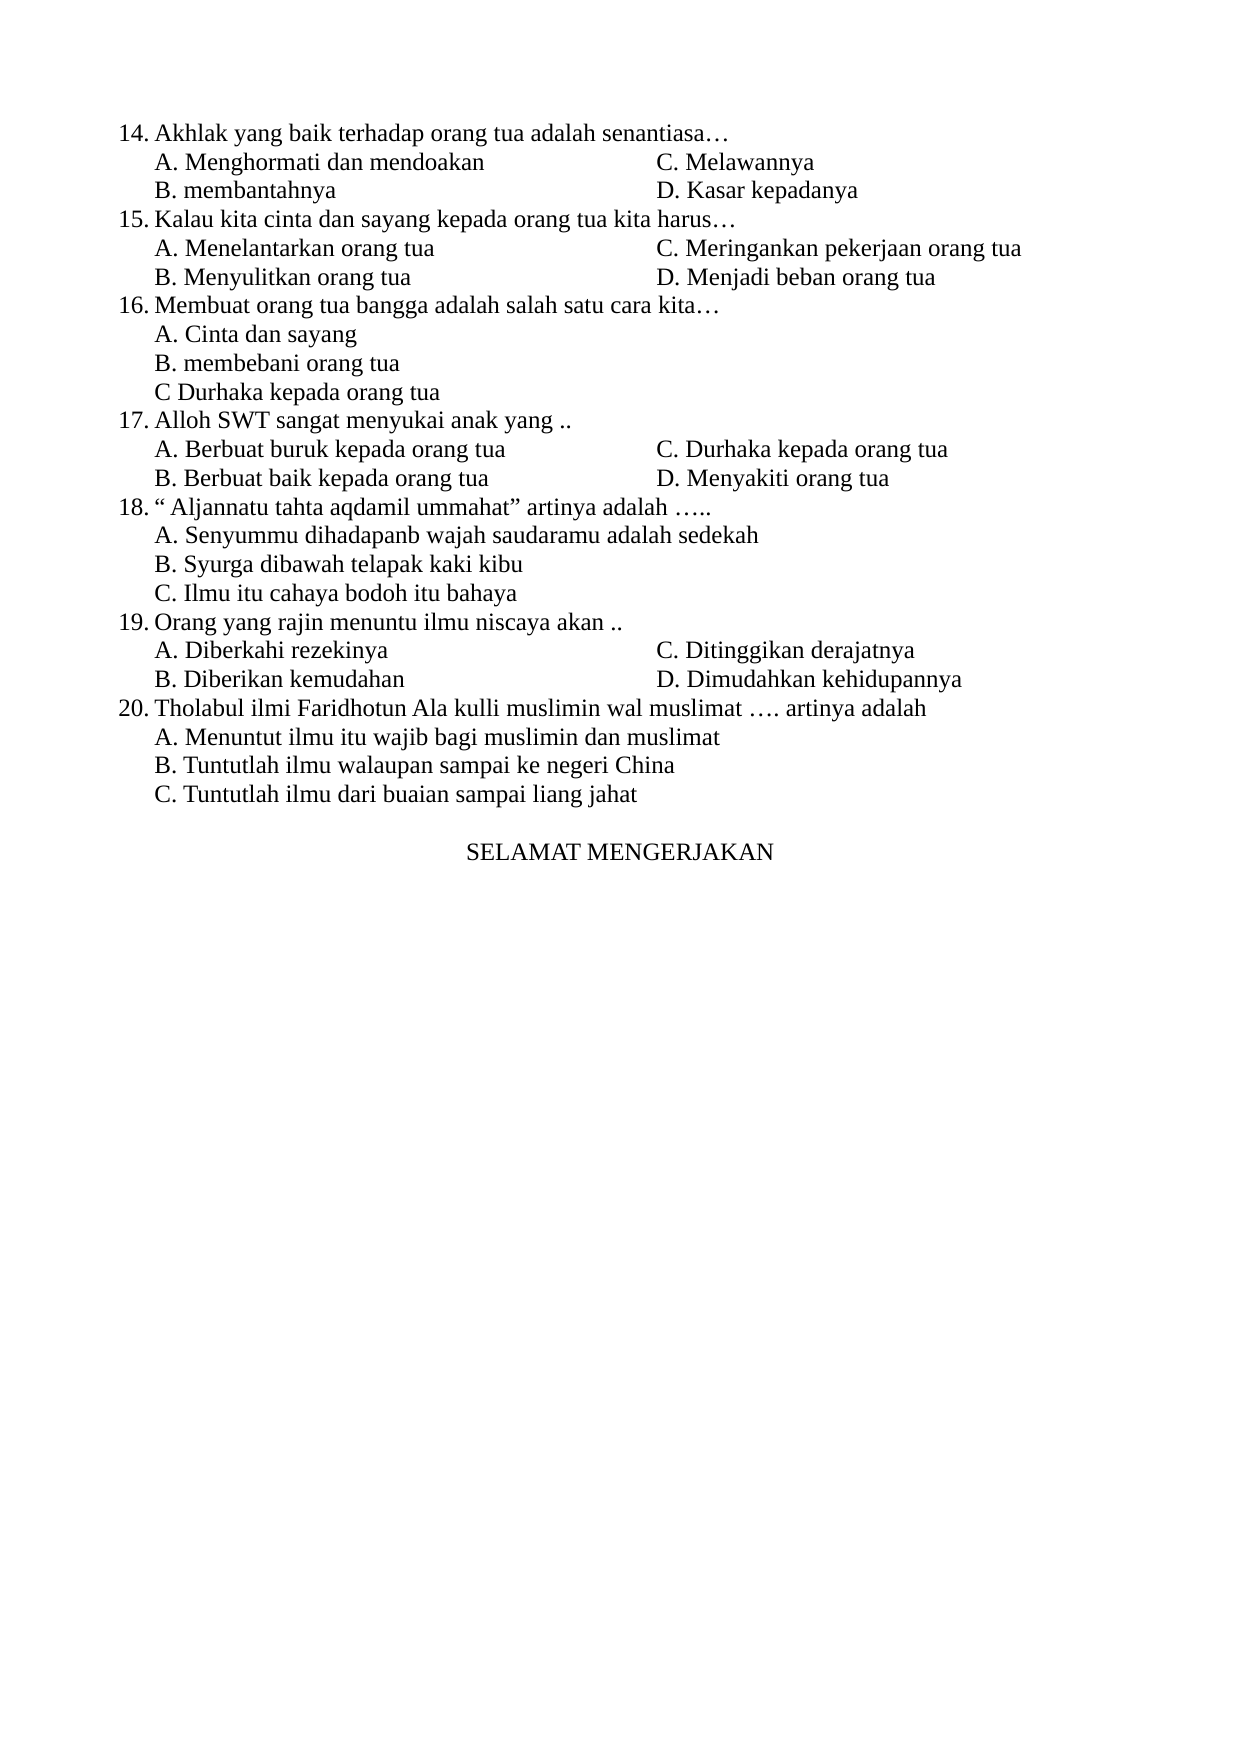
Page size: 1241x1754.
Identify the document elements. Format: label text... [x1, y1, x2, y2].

text C. Melawannya [620, 147, 1122, 176]
text C Durhaka kepada orang tua [118, 377, 1122, 406]
text C. Ilmu itu cahaya bodoh itu bahaya [118, 578, 1122, 607]
text A. Cinta dan sayang [118, 319, 1122, 348]
text B. Syurga dibawah telapak kaki kibu [118, 549, 1122, 578]
text B. Berbuat baik kepada orang tua [118, 463, 620, 492]
text B. Diberikan kemudahan [118, 664, 620, 693]
text 19. Orang yang rajin menuntu ilmu niscaya akan .. [118, 607, 1122, 636]
text B. Menyulitkan orang tua [118, 262, 620, 291]
text D. Kasar kepadanya [620, 176, 1122, 204]
text A. Diberkahi rezekinya [118, 636, 620, 664]
text D. Menyakiti orang tua [620, 463, 1122, 492]
text 17. Alloh SWT sangat menyukai anak yang .. [118, 406, 1122, 434]
text A. Menelantarkan orang tua [118, 233, 620, 262]
text 15. Kalau kita cinta dan sayang kepada orang tua kita harus… [118, 204, 1122, 233]
text B. Tuntutlah ilmu walaupan sampai ke negeri China [118, 751, 1122, 779]
text A. Menuntut ilmu itu wajib bagi muslimin dan muslimat [118, 722, 1122, 751]
text 16. Membuat orang tua bangga adalah salah satu cara kita… [118, 291, 1122, 319]
text D. Dimudahkan kehidupannya [620, 664, 1122, 693]
text B. membantahnya [118, 176, 620, 204]
text D. Menjadi beban orang tua [620, 262, 1122, 291]
text 14. Akhlak yang baik terhadap orang tua adalah senantiasa… [118, 118, 1122, 147]
text A. Berbuat buruk kepada orang tua [118, 434, 620, 463]
text C. Durhaka kepada orang tua [620, 434, 1122, 463]
text C. Tuntutlah ilmu dari buaian sampai liang jahat [118, 779, 1122, 808]
text B. membebani orang tua [118, 348, 1122, 377]
text C. Meringankan pekerjaan orang tua [620, 233, 1122, 262]
text C. Ditinggikan derajatnya [620, 636, 1122, 664]
text SELAMAT MENGERJAKAN [118, 837, 1122, 866]
text A. Menghormati dan mendoakan [118, 147, 620, 176]
text 18. “ Aljannatu tahta aqdamil ummahat” artinya adalah ….. [118, 492, 1122, 521]
text A. Senyummu dihadapanb wajah saudaramu adalah sedekah [118, 521, 1122, 549]
text 20. Tholabul ilmi Faridhotun Ala kulli muslimin wal muslimat …. artinya adalah [118, 693, 1122, 722]
